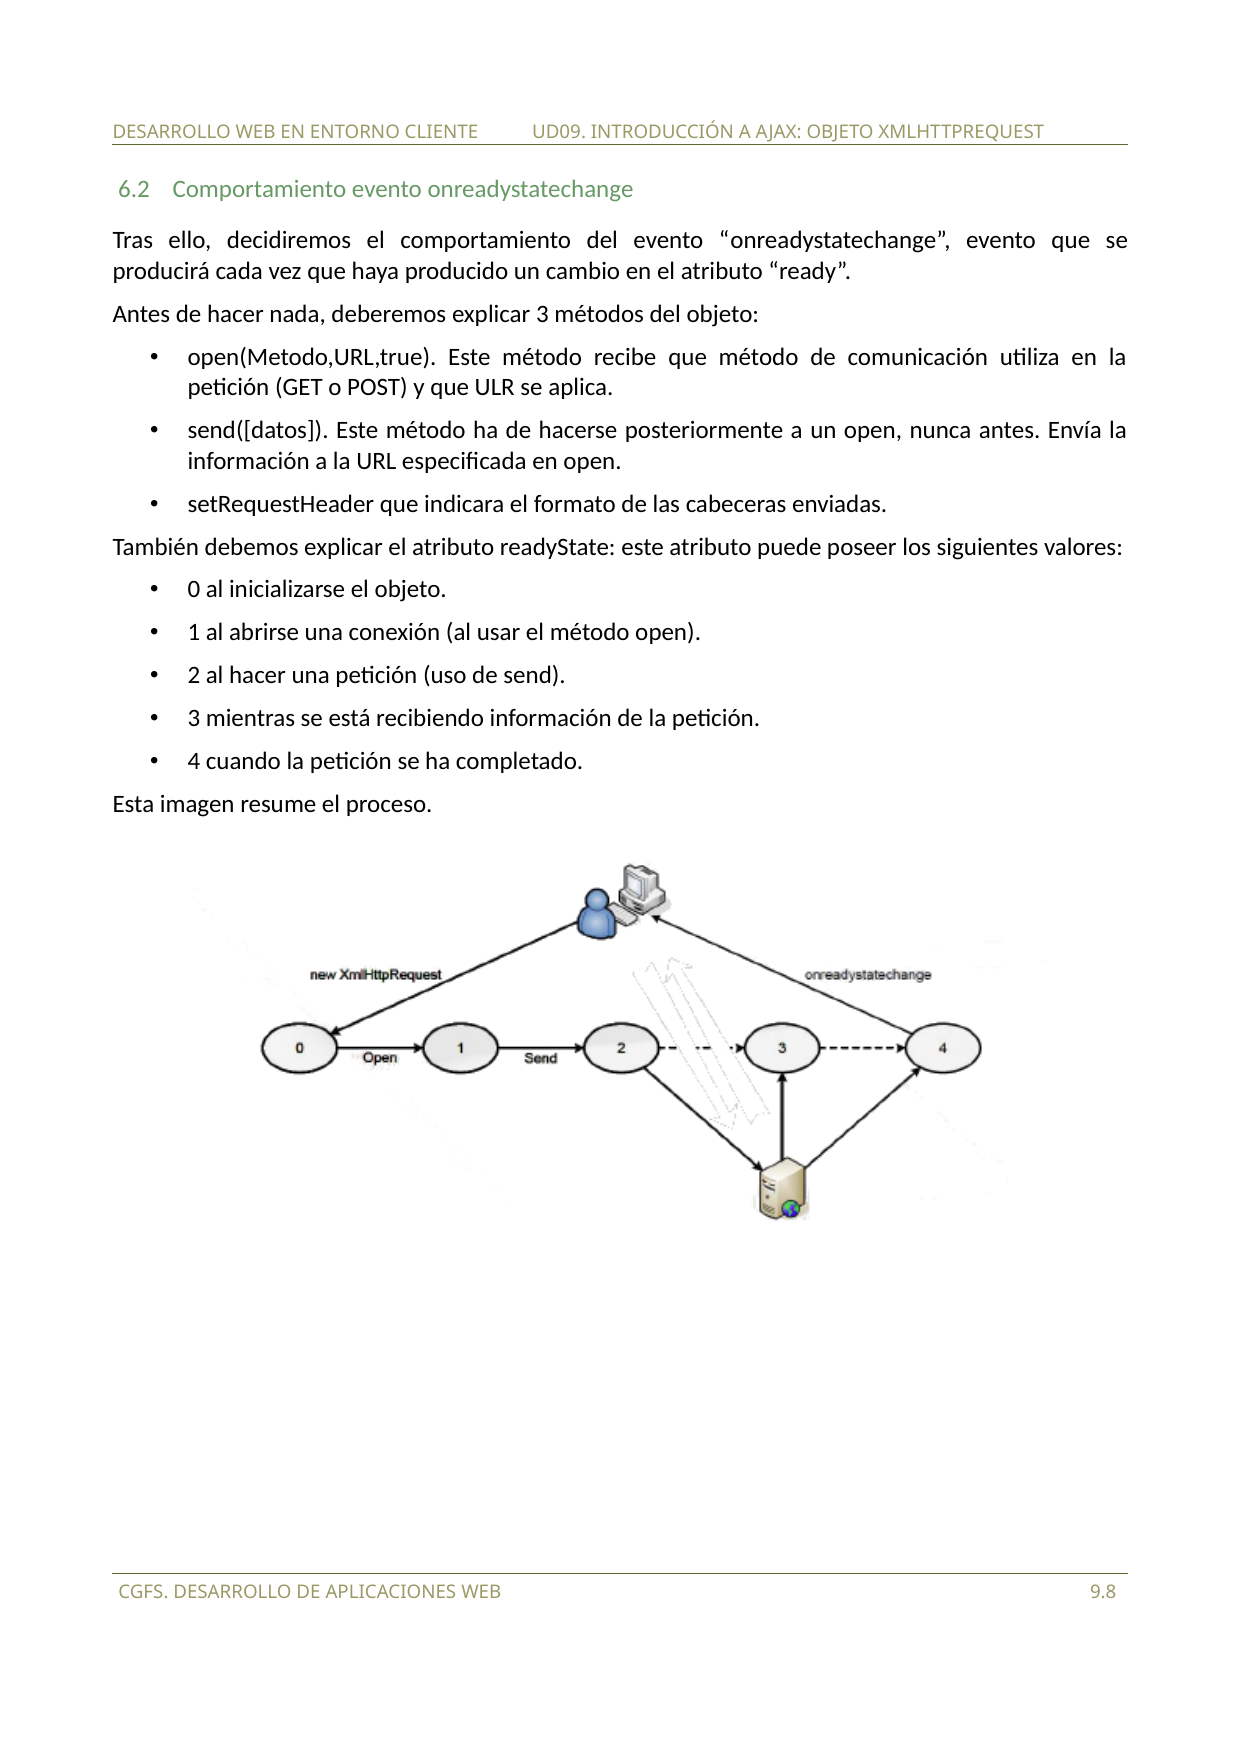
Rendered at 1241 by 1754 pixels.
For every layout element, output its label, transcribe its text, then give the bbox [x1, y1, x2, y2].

picture [192, 825, 1049, 1244]
list send([datos]). Este método ha de hacerse posteriormente a un open, nunca antes. Envía la información a la URL especificada en open. [150, 414, 1128, 475]
list 2 al hacer una petición (uso de send). [150, 659, 1128, 690]
list 0 al inicializarse el objeto. [150, 573, 1128, 604]
text Tras ello, decidiremos el comportamiento del evento “onreadystatechange”, evento que se producirá cada vez que haya producido un cambio en el atributo “ready”. [112, 224, 1128, 286]
list 4 cuando la petición se ha completado. [150, 745, 1128, 776]
text Esta imagen resume el proceso. [112, 788, 1128, 819]
list setRequestHeader que indicara el formato de las cabeceras enviadas. [150, 488, 1128, 518]
text También debemos explicar el atributo readyState: este atributo puede poseer los siguientes valores: [112, 531, 1128, 561]
list open(Metodo,URL,true). Este método recibe que método de comunicación utiliza en la petición (GET o POST) y que ULR se aplica. [150, 341, 1128, 402]
list 3 mientras se está recibiendo información de la petición. [150, 702, 1128, 733]
list 1 al abrirse una conexión (al usar el método open). [150, 616, 1128, 647]
text Antes de hacer nada, deberemos explicar 3 métodos del objeto: [112, 298, 1128, 328]
subtitle Comportamiento evento onreadystatechange [112, 173, 1128, 204]
